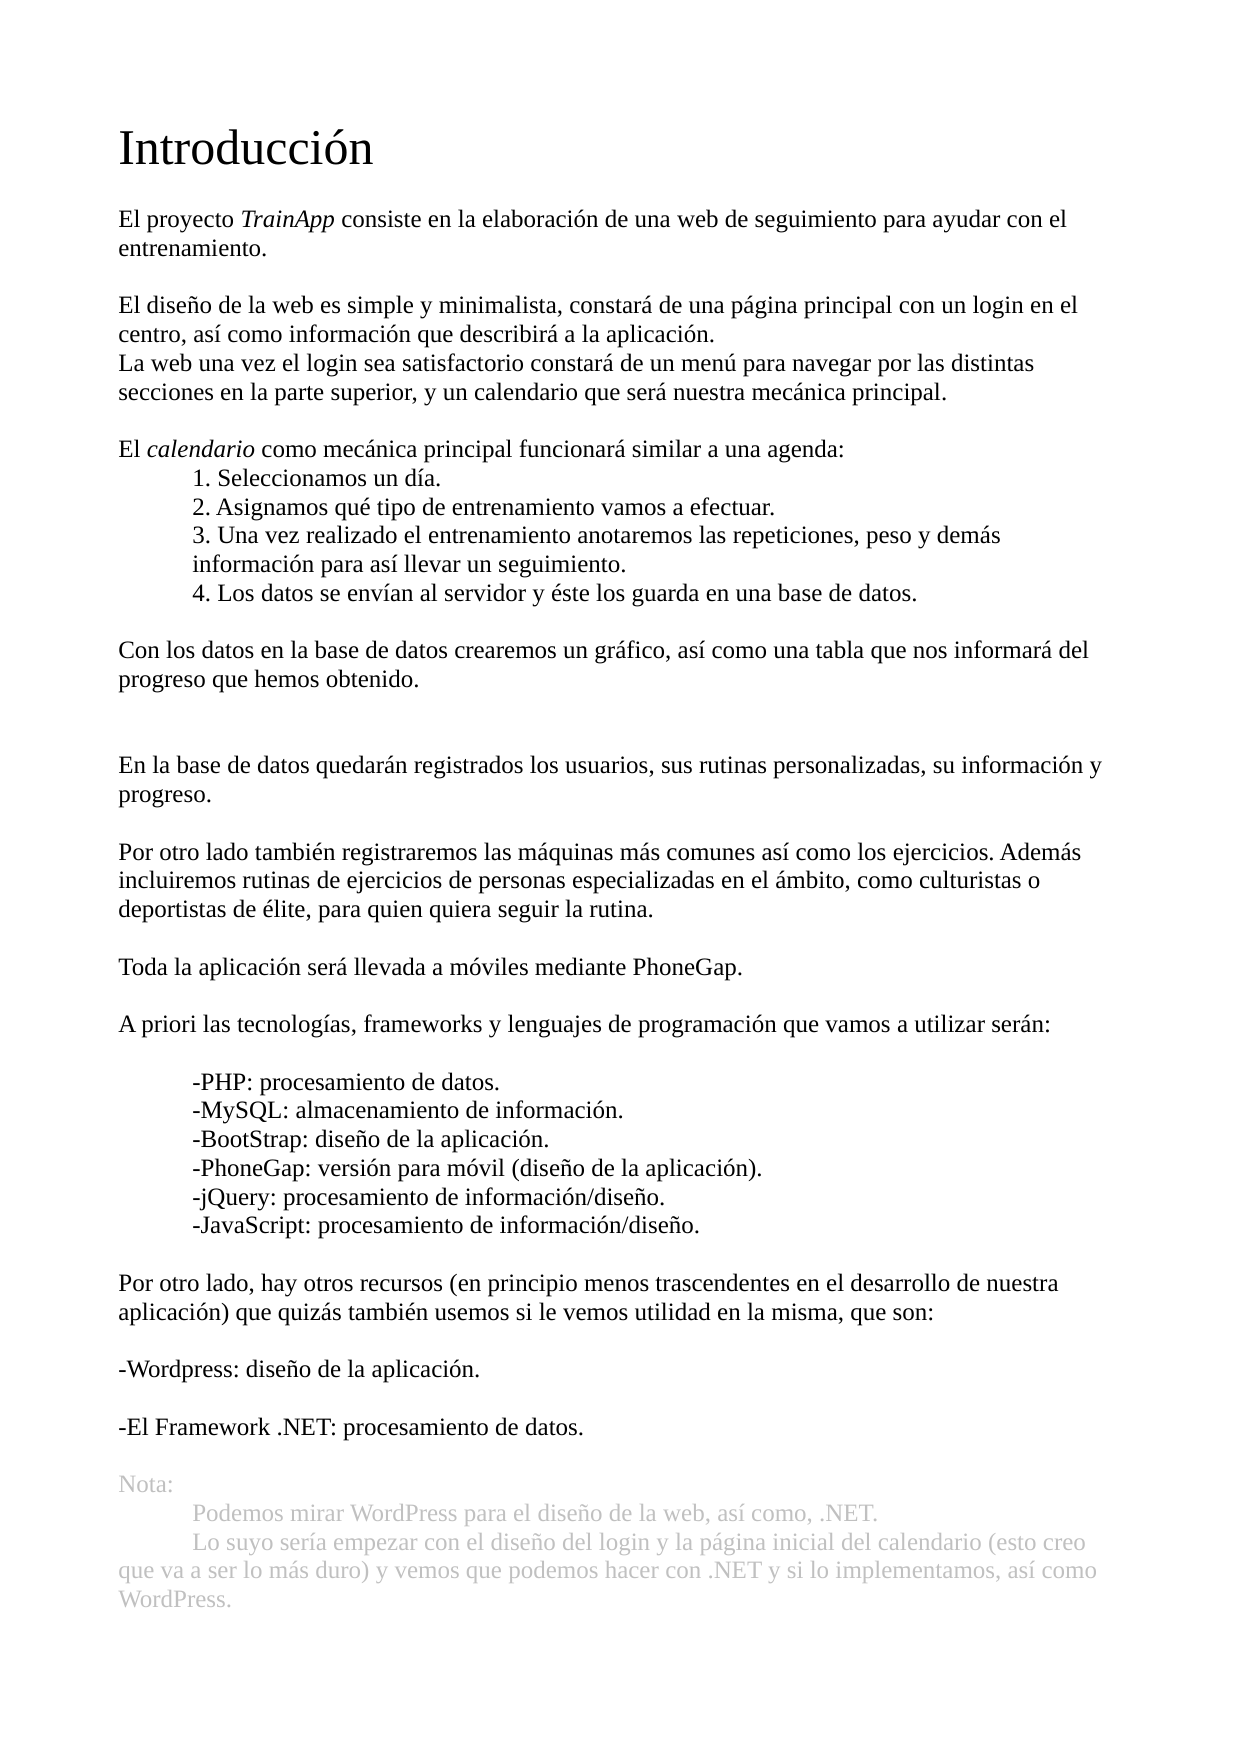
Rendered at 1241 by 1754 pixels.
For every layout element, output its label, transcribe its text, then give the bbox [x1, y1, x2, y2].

text -JavaScript: procesamiento de información/diseño. [118, 1211, 1122, 1239]
text -Wordpress: diseño de la aplicación. [118, 1354, 1122, 1383]
text 1. Seleccionamos un día. [118, 463, 1122, 492]
text El diseño de la web es simple y minimalista, constará de una página principal con un login en el centro, así como información que describirá a la aplicación. [118, 291, 1122, 348]
text 3. Una vez realizado el entrenamiento anotaremos las repeticiones, peso y demás información para así llevar un seguimiento. [118, 521, 1122, 578]
text Toda la aplicación será llevada a móviles mediante PhoneGap. [118, 952, 1122, 981]
text Lo suyo sería empezar con el diseño del login y la página inicial del calendario (esto creo que va a ser lo más duro) y vemos que podemos hacer con .NET y si lo implementamos, así como WordPress. [118, 1527, 1122, 1613]
text -PHP: procesamiento de datos. [118, 1067, 1122, 1096]
text -PhoneGap: versión para móvil (diseño de la aplicación). [118, 1153, 1122, 1182]
text En la base de datos quedarán registrados los usuarios, sus rutinas personalizadas, su información y progreso. [118, 751, 1122, 808]
text Introducción [118, 118, 1122, 176]
text 4. Los datos se envían al servidor y éste los guarda en una base de datos. [118, 578, 1122, 607]
text Con los datos en la base de datos crearemos un gráfico, así como una tabla que nos informará del progreso que hemos obtenido. [118, 636, 1122, 693]
text -BootStrap: diseño de la aplicación. [118, 1124, 1122, 1153]
text -El Framework .NET: procesamiento de datos. [118, 1412, 1122, 1441]
text El proyecto TrainApp consiste en la elaboración de una web de seguimiento para ayudar con el entrenamiento. [118, 204, 1122, 262]
text Por otro lado también registraremos las máquinas más comunes así como los ejercicios. Además incluiremos rutinas de ejercicios de personas especializadas en el ámbito, como culturistas o deportistas de élite, para quien quiera seguir la rutina. [118, 837, 1122, 923]
text La web una vez el login sea satisfactorio constará de un menú para navegar por las distintas secciones en la parte superior, y un calendario que será nuestra mecánica principal. [118, 348, 1122, 406]
text A priori las tecnologías, frameworks y lenguajes de programación que vamos a utilizar serán: [118, 1009, 1122, 1038]
text 2. Asignamos qué tipo de entrenamiento vamos a efectuar. [118, 492, 1122, 521]
text Nota: [118, 1469, 1122, 1498]
text Podemos mirar WordPress para el diseño de la web, así como, .NET. [118, 1498, 1122, 1527]
text -MySQL: almacenamiento de información. [118, 1096, 1122, 1124]
text -jQuery: procesamiento de información/diseño. [118, 1182, 1122, 1211]
text El calendario como mecánica principal funcionará similar a una agenda: [118, 434, 1122, 463]
text Por otro lado, hay otros recursos (en principio menos trascendentes en el desarrollo de nuestra aplicación) que quizás también usemos si le vemos utilidad en la misma, que son: [118, 1268, 1122, 1326]
